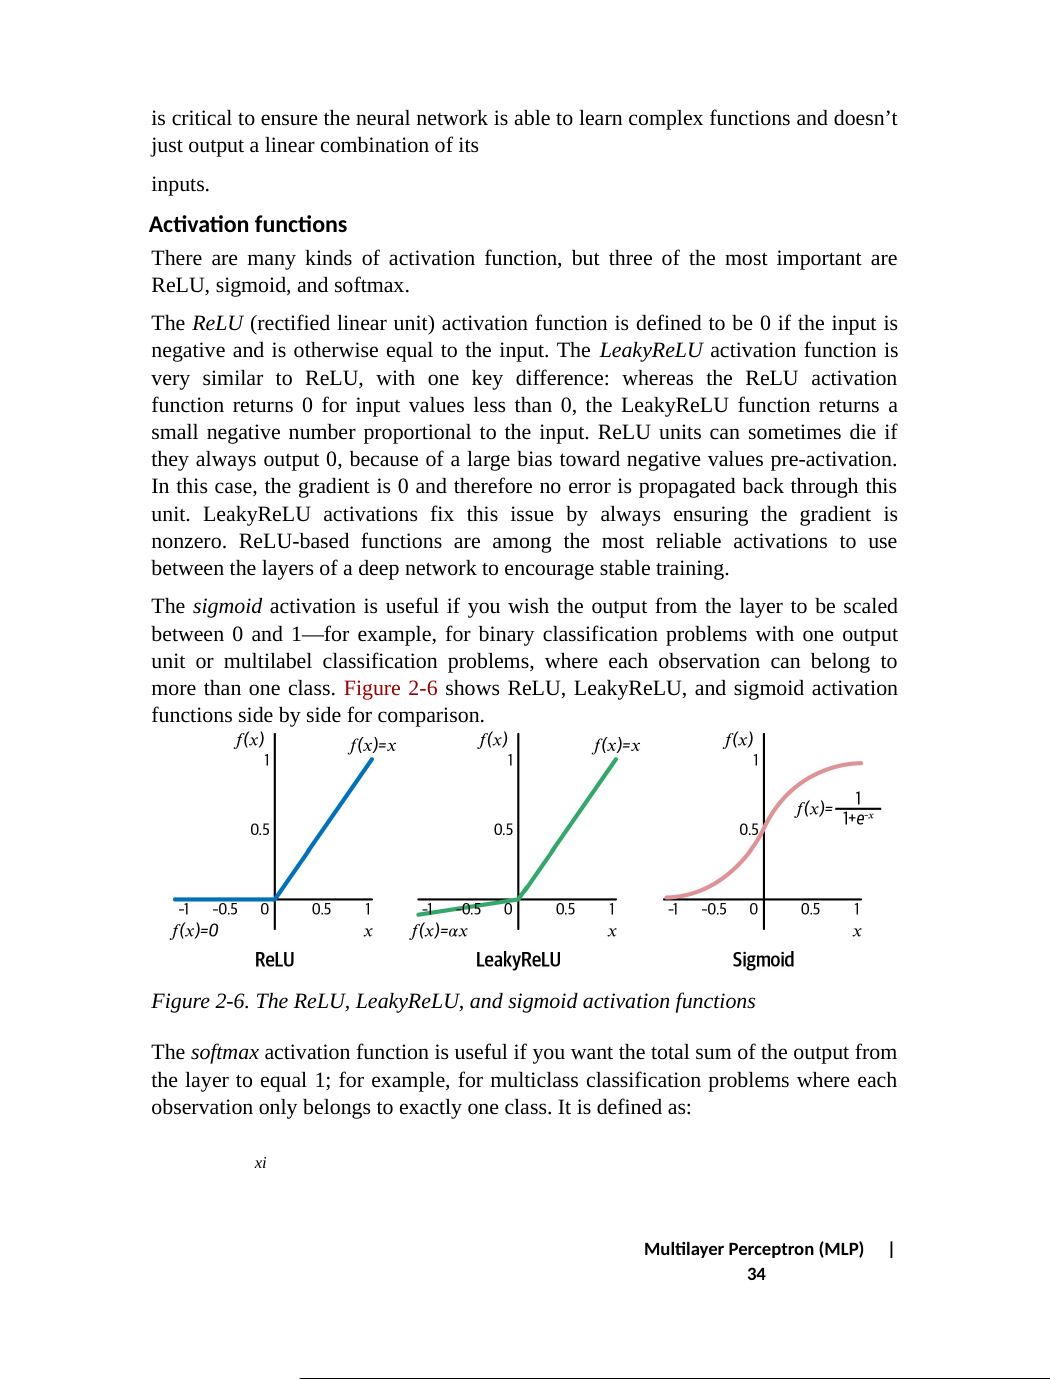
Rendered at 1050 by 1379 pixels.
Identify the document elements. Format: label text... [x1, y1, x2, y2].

text There are many kinds of activation function, but three of the most important are ReLU, sigmoid, and softmax. [151, 244, 899, 297]
text Activation functions [148, 209, 900, 239]
text The softmax activation function is useful if you want the total sum of the output from the layer to equal 1; for example, for multiclass classification problems where each observation only belongs to exactly one class. It is defined as: [151, 1039, 899, 1119]
text The sigmoid activation is useful if you wish the output from the layer to be scaled between 0 and 1—for example, for binary classification problems with one output unit or multilabel classification problems, where each observation can belong to more than one class. Figure 2-6 shows ReLU, LeakyReLU, and sigmoid activation functions side by side for comparison. [151, 593, 899, 727]
text Figure 2-6. The ReLU, LeakyReLU, and sigmoid activation functions [151, 988, 898, 1013]
text xi [254, 1152, 900, 1172]
text is critical to ensure the neural network is able to learn complex functions and doesn’t just output a linear combination of its [151, 105, 899, 158]
text inputs. [151, 171, 899, 196]
text The ReLU (rectified linear unit) activation function is defined to be 0 if the input is negative and is otherwise equal to the input. The LeakyReLU activation function is very similar to ReLU, with one key difference: whereas the ReLU activation function returns 0 for input values less than 0, the LeakyReLU function returns a small negative number proportional to the input. ReLU units can sometimes die if they always output 0, because of a large bias toward negative values pre-activation. In this case, the gradient is 0 and therefore no error is propagated back through this unit. LeakyReLU activations fix this issue by always ensuring the gradient is nonzero. ReLU-based functions are among the most reliable activations to use between the layers of a deep network to encourage stable training. [151, 310, 899, 580]
